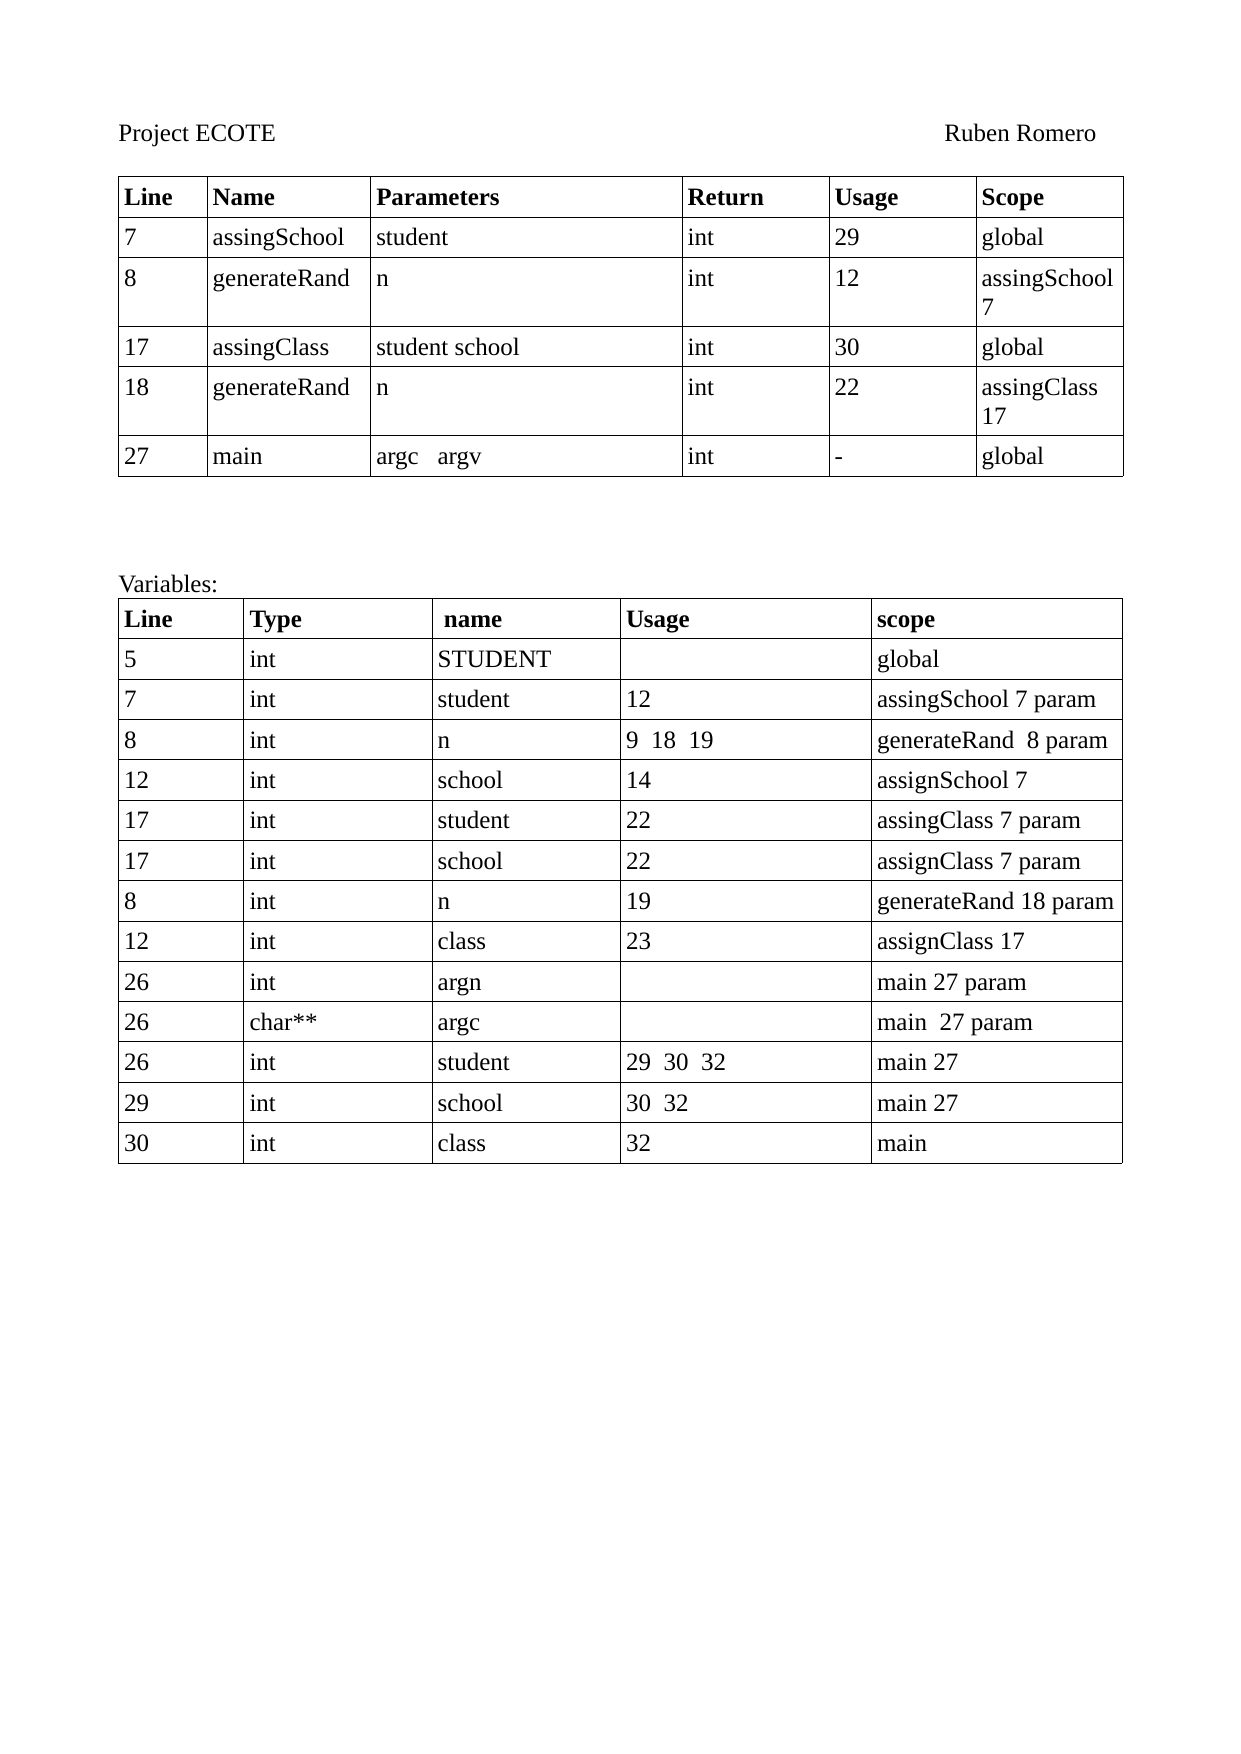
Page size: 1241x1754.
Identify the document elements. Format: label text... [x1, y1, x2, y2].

table_cell int [244, 760, 432, 799]
table_cell int [244, 1123, 432, 1162]
table_cell [621, 1002, 871, 1041]
table_cell generateRand [208, 367, 370, 435]
table_cell 26 [119, 1042, 243, 1082]
table_cell assingSchool 7 [977, 258, 1123, 326]
table_cell n [371, 367, 682, 435]
table_cell 30 32 [621, 1083, 871, 1122]
table_cell int [244, 680, 432, 719]
table_cell school [433, 841, 620, 880]
table_cell 9 18 19 [621, 720, 871, 759]
table_cell generateRand [208, 258, 370, 326]
table_cell 8 [119, 720, 243, 759]
table_cell int [244, 1083, 432, 1122]
table_cell 18 [119, 367, 207, 435]
table_cell int [244, 841, 432, 880]
table_cell char** [244, 1002, 432, 1041]
table_cell class [433, 1123, 620, 1162]
table_cell student school [371, 327, 682, 366]
text Variables: [118, 569, 1122, 598]
table_cell 23 [621, 922, 871, 961]
table_header Usage [830, 177, 976, 217]
table_cell generateRand 8 param [872, 720, 1122, 759]
table_cell int [244, 922, 432, 961]
table_cell assignClass 17 [872, 922, 1122, 961]
table_cell argn [433, 962, 620, 1001]
table_cell int [244, 720, 432, 759]
table_cell int [244, 881, 432, 921]
table_cell 17 [119, 327, 207, 366]
table_cell int [244, 962, 432, 1001]
table_cell assingClass 17 [977, 367, 1123, 435]
table_header Line [119, 177, 207, 217]
table_cell - [830, 436, 976, 476]
table_cell 8 [119, 258, 207, 326]
table_header Name [208, 177, 370, 217]
table_cell global [977, 436, 1123, 476]
table_cell n [371, 258, 682, 326]
table_header Return [683, 177, 829, 217]
table_cell generateRand 18 param [872, 881, 1122, 921]
table_cell 29 30 32 [621, 1042, 871, 1082]
table_cell int [244, 639, 432, 679]
table_cell assignSchool 7 [872, 760, 1122, 799]
table_cell 17 [119, 841, 243, 880]
table_cell student [433, 680, 620, 719]
table_cell 22 [621, 801, 871, 840]
table_header name [433, 599, 620, 638]
table_cell school [433, 1083, 620, 1122]
table_cell student [433, 801, 620, 840]
table_cell 22 [621, 841, 871, 880]
table_header Line [119, 599, 243, 638]
table_cell 29 [830, 218, 976, 257]
table_cell 30 [119, 1123, 243, 1162]
table_cell main 27 [872, 1042, 1122, 1082]
table_header Parameters [371, 177, 682, 217]
table_cell school [433, 760, 620, 799]
table_cell 19 [621, 881, 871, 921]
table_cell 12 [621, 680, 871, 719]
table_cell main [208, 436, 370, 476]
table_cell int [244, 1042, 432, 1082]
table_cell 26 [119, 1002, 243, 1041]
table_header Type [244, 599, 432, 638]
table_cell 7 [119, 680, 243, 719]
table_cell 12 [119, 922, 243, 961]
table_cell 14 [621, 760, 871, 799]
table_cell int [683, 436, 829, 476]
table_cell int [683, 218, 829, 257]
table_cell 27 [119, 436, 207, 476]
table_cell 26 [119, 962, 243, 1001]
table_cell int [683, 327, 829, 366]
table_cell assingClass [208, 327, 370, 366]
table_cell n [433, 720, 620, 759]
table_cell assingSchool [208, 218, 370, 257]
table_cell 22 [830, 367, 976, 435]
table_cell int [683, 367, 829, 435]
table_cell global [977, 327, 1123, 366]
table_cell 8 [119, 881, 243, 921]
table_header scope [872, 599, 1122, 638]
table_cell global [977, 218, 1123, 257]
table_cell student [433, 1042, 620, 1082]
table_cell [621, 639, 871, 679]
table_header Usage [621, 599, 871, 638]
table_cell assingClass 7 param [872, 801, 1122, 840]
table_cell main 27 param [872, 962, 1122, 1001]
table_cell 32 [621, 1123, 871, 1162]
table_cell 12 [830, 258, 976, 326]
table_cell int [683, 258, 829, 326]
table_cell argc [433, 1002, 620, 1041]
table_header Scope [977, 177, 1123, 217]
table_cell 17 [119, 801, 243, 840]
table_cell 29 [119, 1083, 243, 1122]
table_cell 30 [830, 327, 976, 366]
table_cell main 27 [872, 1083, 1122, 1122]
table_cell n [433, 881, 620, 921]
table_cell global [872, 639, 1122, 679]
table_cell 7 [119, 218, 207, 257]
table_cell argc argv [371, 436, 682, 476]
table_cell [621, 962, 871, 1001]
table_cell student [371, 218, 682, 257]
table_cell class [433, 922, 620, 961]
table_cell int [244, 801, 432, 840]
table_cell 12 [119, 760, 243, 799]
table_cell 5 [119, 639, 243, 679]
table_cell assignClass 7 param [872, 841, 1122, 880]
table_cell main 27 param [872, 1002, 1122, 1041]
table_cell assingSchool 7 param [872, 680, 1122, 719]
table_cell main [872, 1123, 1122, 1162]
table_cell STUDENT [433, 639, 620, 679]
